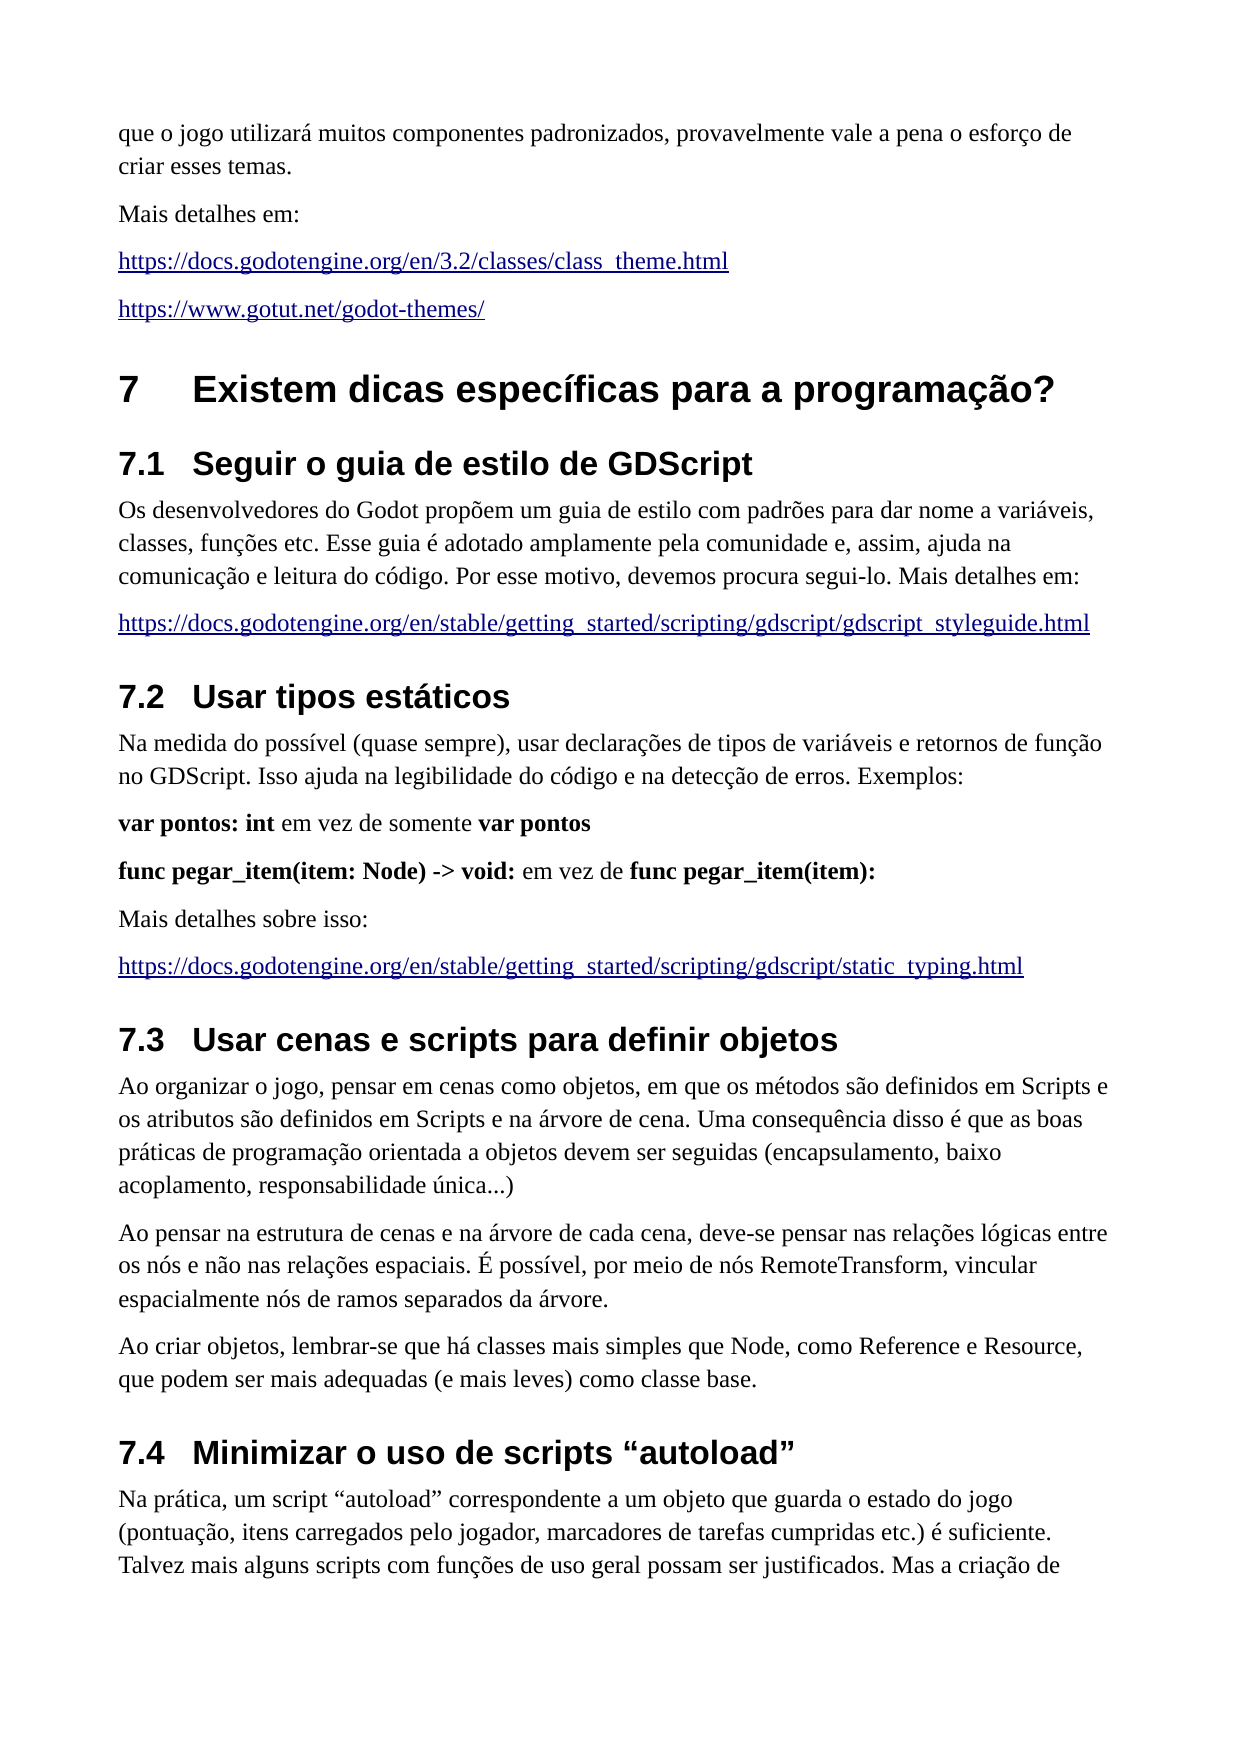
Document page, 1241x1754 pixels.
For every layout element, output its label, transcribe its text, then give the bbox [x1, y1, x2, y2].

text https://www.gotut.net/godot-themes/ [118, 294, 1122, 323]
subtitle Minimizar o uso de scripts “autoload” [118, 1433, 1122, 1471]
text Mais detalhes em: [118, 199, 1122, 227]
text Ao pensar na estrutura de cenas e na árvore de cada cena, deve-se pensar nas relações lógicas entre os nós e não nas relações espaciais. É possível, por meio de nós RemoteTransform, vincular espacialmente nós de ramos separados da árvore. [118, 1218, 1122, 1312]
subtitle Usar tipos estáticos [118, 677, 1122, 715]
subtitle Existem dicas específicas para a programação? [118, 367, 1122, 410]
subtitle Seguir o guia de estilo de GDScript [118, 443, 1122, 482]
text Na prática, um script “autoload” correspondente a um objeto que guarda o estado do jogo (pontuação, itens carregados pelo jogador, marcadores de tarefas cumpridas etc.) é suficiente. Talvez mais alguns scripts com funções de uso geral possam ser justificados. Mas a criação de [118, 1484, 1122, 1579]
text https://docs.godotengine.org/en/stable/getting_started/scripting/gdscript/static_typing.html [118, 951, 1122, 980]
text Ao criar objetos, lembrar-se que há classes mais simples que Node, como Reference e Resource, que podem ser mais adequadas (e mais leves) como classe base. [118, 1331, 1122, 1393]
text Ao organizar o jogo, pensar em cenas como objetos, em que os métodos são definidos em Scripts e os atributos são definidos em Scripts e na árvore de cena. Uma consequência disso é que as boas práticas de programação orientada a objetos devem ser seguidas (encapsulamento, baixo acoplamento, responsabilidade única...) [118, 1071, 1122, 1199]
text https://docs.godotengine.org/en/stable/getting_started/scripting/gdscript/gdscript_styleguide.html [118, 608, 1122, 637]
text que o jogo utilizará muitos componentes padronizados, provavelmente vale a pena o esforço de criar esses temas. [118, 118, 1122, 180]
subtitle Usar cenas e scripts para definir objetos [118, 1020, 1122, 1058]
text https://docs.godotengine.org/en/3.2/classes/class_theme.html [118, 246, 1122, 275]
text var pontos: int em vez de somente var pontos [118, 808, 1122, 837]
text Mais detalhes sobre isso: [118, 904, 1122, 932]
text func pegar_item(item: Node) -> void: em vez de func pegar_item(item): [118, 856, 1122, 885]
text Os desenvolvedores do Godot propõem um guia de estilo com padrões para dar nome a variáveis, classes, funções etc. Esse guia é adotado amplamente pela comunidade e, assim, ajuda na comunicação e leitura do código. Por esse motivo, devemos procura segui-lo. Mais detalhes em: [118, 495, 1122, 589]
text Na medida do possível (quase sempre), usar declarações de tipos de variáveis e retornos de função no GDScript. Isso ajuda na legibilidade do código e na detecção de erros. Exemplos: [118, 728, 1122, 790]
